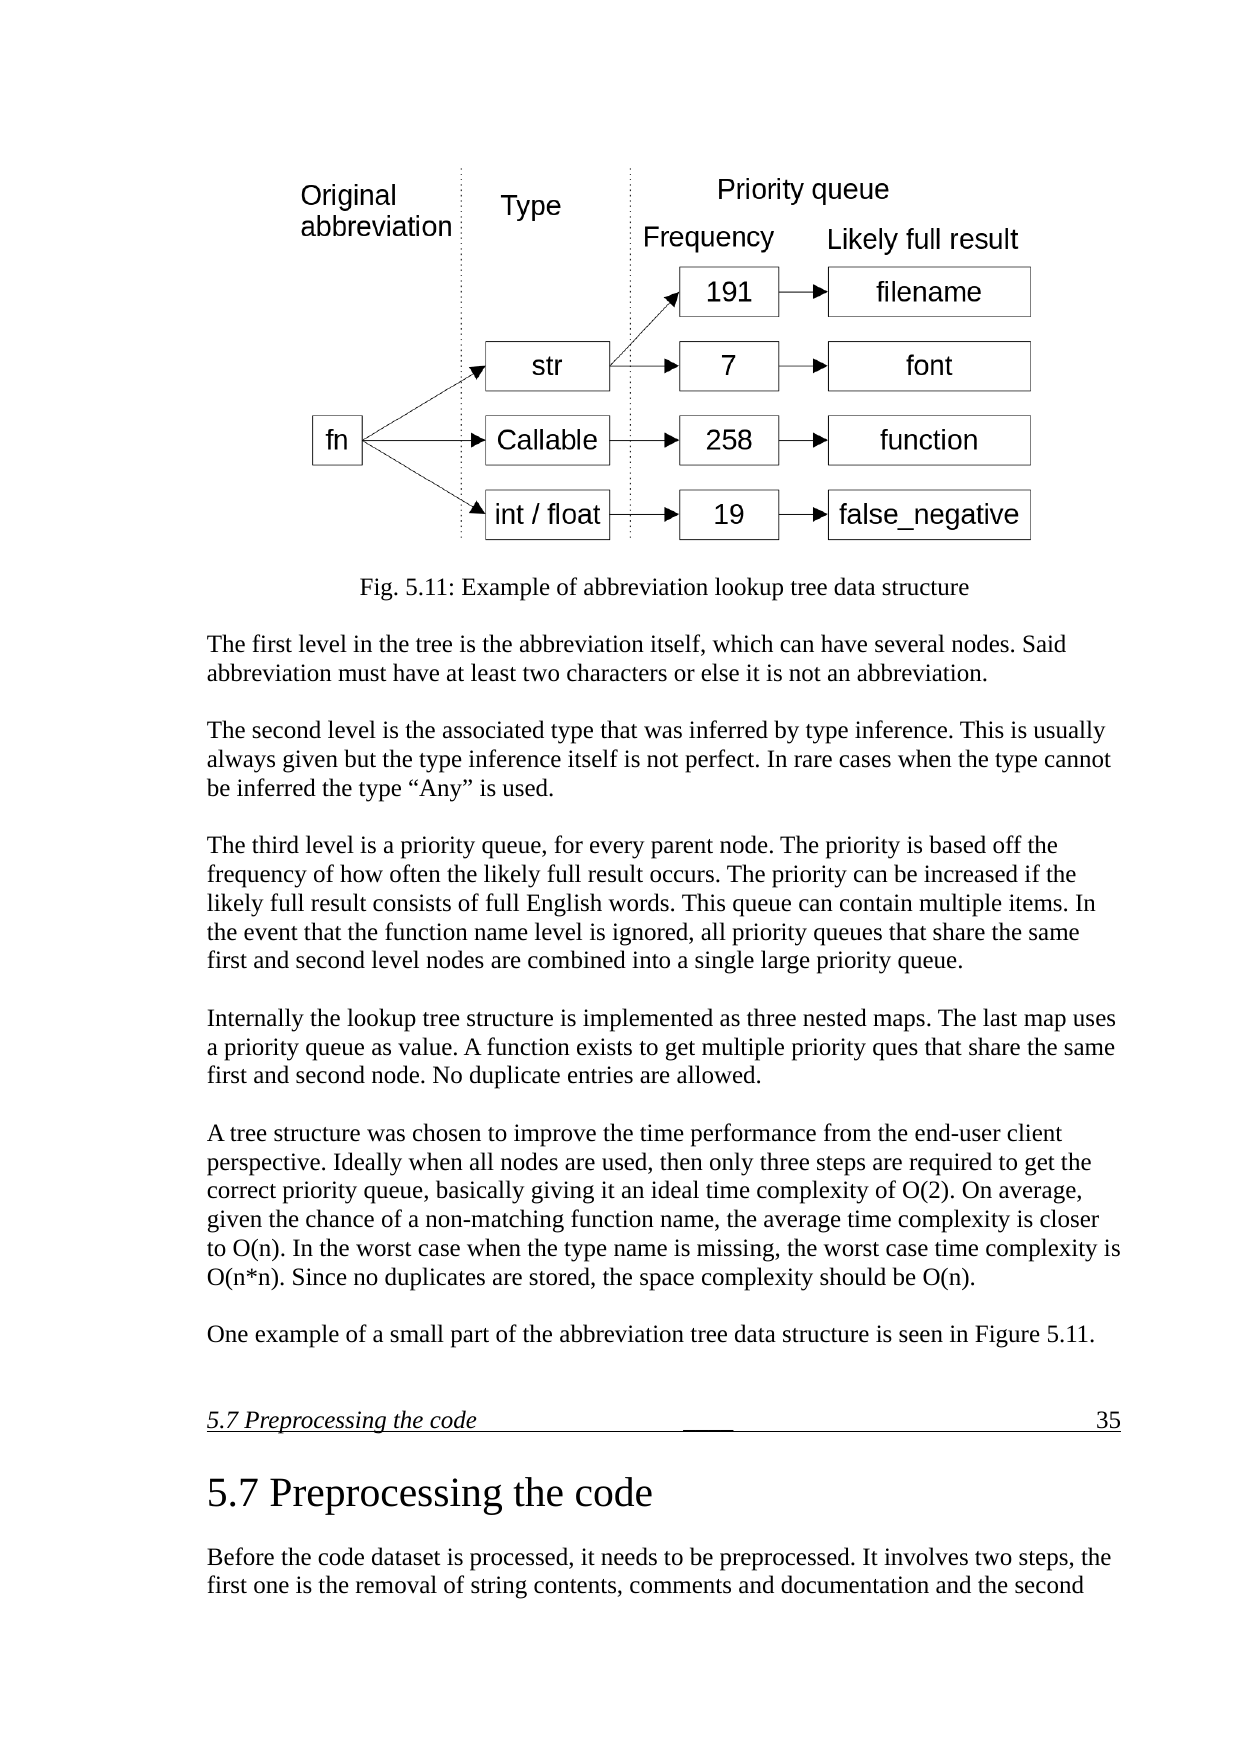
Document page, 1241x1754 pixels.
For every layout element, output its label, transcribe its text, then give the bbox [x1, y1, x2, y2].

picture [280, 145, 1065, 572]
text Fig. 5.11: Example of abbreviation lookup tree data structure [207, 118, 1122, 601]
text The second level is the associated type that was inferred by type inference. This is usually always given but the type inference itself is not perfect. In rare cases when the type cannot be inferred the type “Any” is used. [207, 716, 1122, 802]
text 5.7 Preprocessing the code ____ 35 [207, 1406, 1122, 1434]
text One example of a small part of the abbreviation tree data structure is seen in Figure 5.11. [207, 1319, 1122, 1348]
subtitle 5.7 Preprocessing the code [207, 1467, 1122, 1515]
text The third level is a priority queue, for every parent node. The priority is based off the frequency of how often the likely full result occurs. The priority can be increased if the likely full result consists of full English words. This queue can contain multiple items. In the event that the function name level is ignored, all priority queues that share the same first and second level nodes are combined into a single large priority queue. [207, 831, 1122, 974]
text The first level in the tree is the abbreviation itself, which can have several nodes. Said abbreviation must have at least two characters or else it is not an abbreviation. [207, 629, 1122, 687]
text Before the code dataset is processed, it needs to be preprocessed. It involves two steps, the first one is the removal of string contents, comments and documentation and the second [207, 1542, 1122, 1599]
text A tree structure was chosen to improve the time performance from the end-user client perspective. Ideally when all nodes are used, then only three steps are required to get the correct priority queue, basically giving it an ideal time complexity of O(2). On average, given the chance of a non-matching function name, the average time complexity is closer to O(n). In the worst case when the type name is missing, the worst case time complexity is O(n*n). Since no duplicates are stored, the space complexity should be O(n). [207, 1118, 1122, 1291]
text Internally the lookup tree structure is implemented as three nested maps. The last map uses a priority queue as value. A function exists to get multiple priority ques that share the same first and second node. No duplicate entries are allowed. [207, 1003, 1122, 1089]
